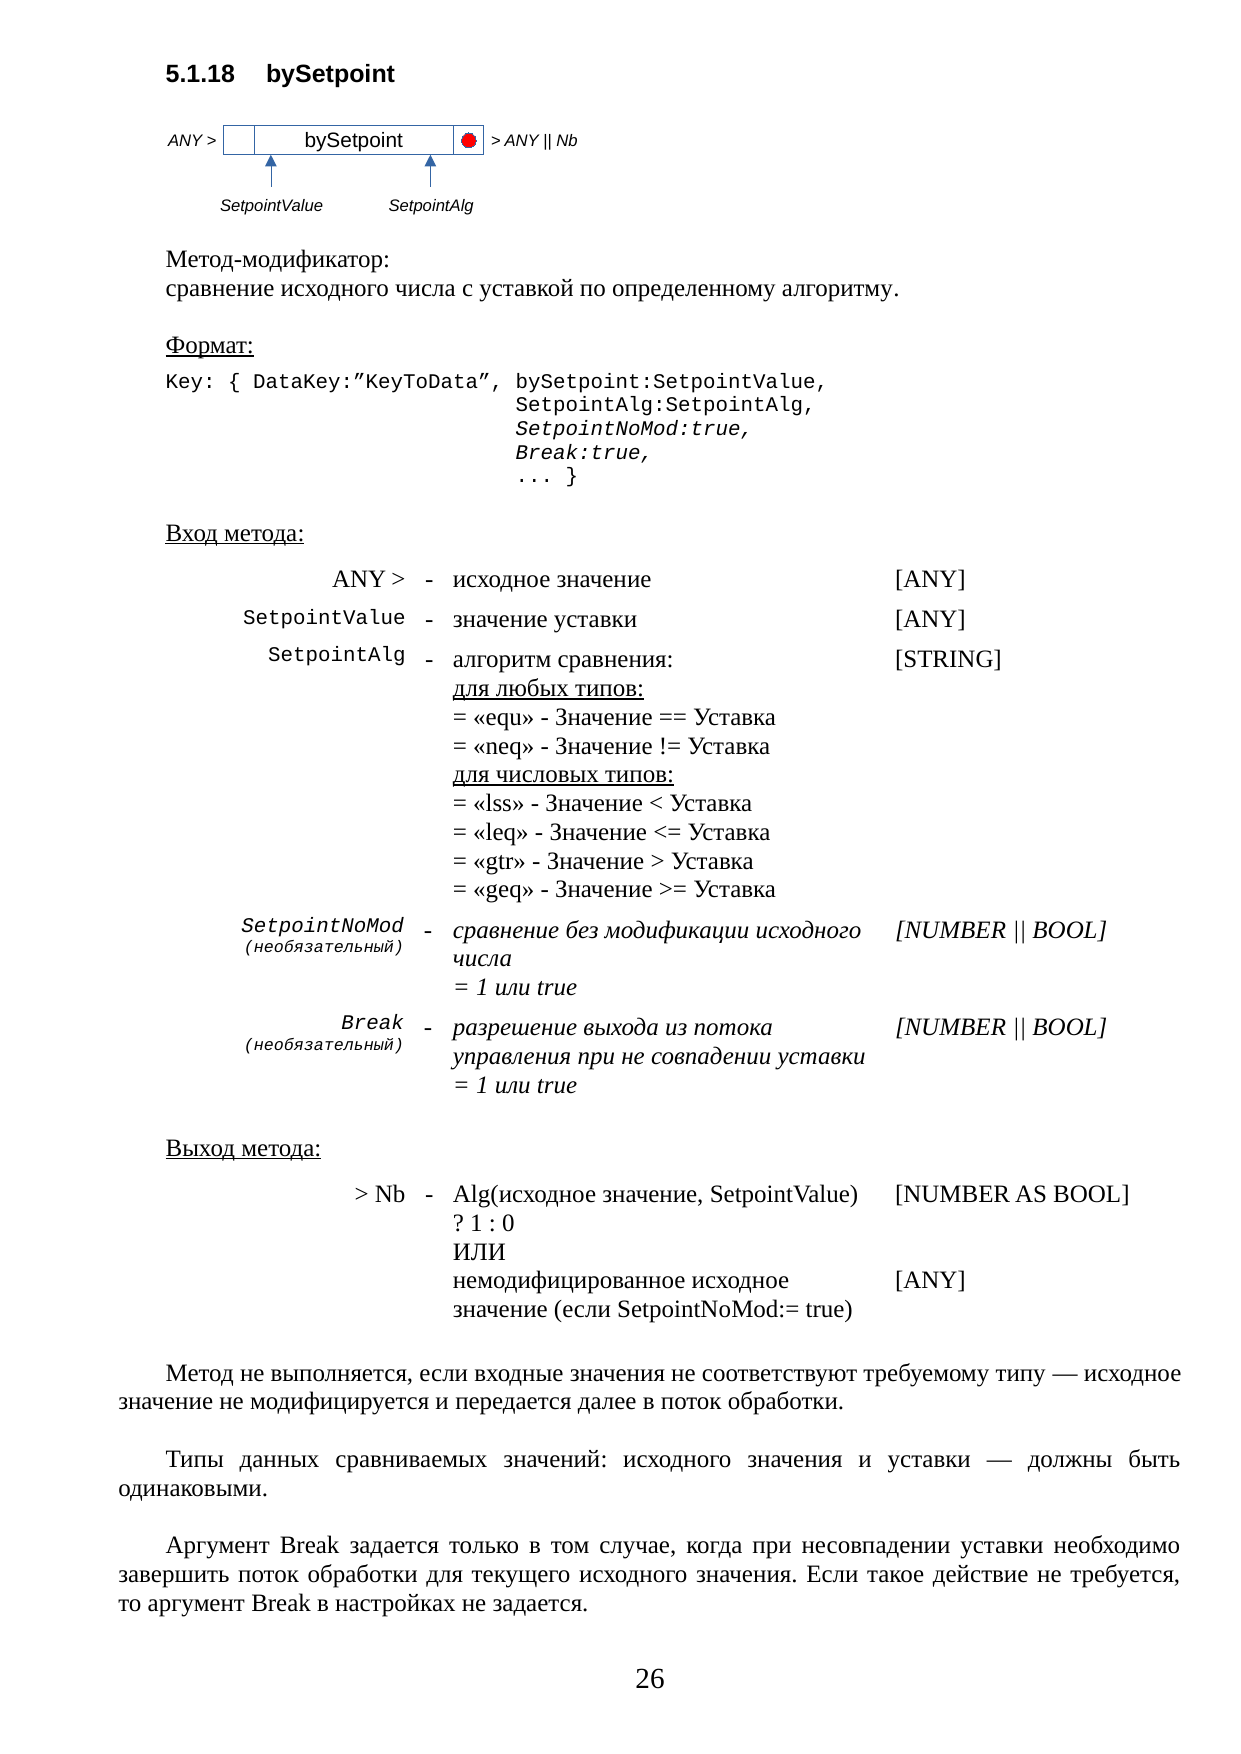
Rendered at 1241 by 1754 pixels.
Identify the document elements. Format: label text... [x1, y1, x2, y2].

table_cell - [411, 1007, 447, 1104]
text Вход метода: [118, 518, 1181, 547]
table_cell SetpointAlg [169, 639, 411, 909]
table_cell SetpointValue [169, 599, 411, 639]
text Аргумент Break задается только в том случае, когда при несовпадении уставки необходимо завершить поток обработки для текущего исходного значения. Если такое действие не требуется, то аргумент Break в настройках не задается. [118, 1530, 1181, 1616]
text Метод-модификатор: [118, 244, 1181, 273]
table_cell разрешение выхода из потока управления при не совпадении уставки = 1 или true [447, 1007, 889, 1104]
text Метод не выполняется, если входные значения не соответствуют требуемому типу — исходное значение не модифицируется и передается далее в поток обработки. [118, 1358, 1181, 1415]
table_header > Nb [169, 1174, 411, 1329]
table_cell - [411, 639, 447, 909]
text Типы данных сравниваемых значений: исходного значения и уставки — должны быть одинаковыми. [118, 1444, 1181, 1501]
text Break:true, [118, 442, 1181, 465]
table_header ANY > [169, 558, 411, 598]
text ... } [118, 465, 1181, 489]
text Key: { DataKey:”KeyToData”, bySetpoint:SetpointValue, [118, 371, 1181, 394]
table_cell [ANY] [889, 599, 1181, 639]
table_cell SetpointNoMod (необязательный) [169, 909, 411, 1007]
table_cell [NUMBER || BOOL] [889, 909, 1181, 1007]
table_cell [STRING] [889, 639, 1181, 909]
table_cell Break (необязательный) [169, 1007, 411, 1104]
text Выход метода: [118, 1133, 1181, 1162]
table_header Alg(исходное значение, SetpointValue) ? 1 : 0 ИЛИ немодифицированное исходное значение (если SetpointNoMod:= true) [447, 1174, 889, 1329]
table_cell значение уставки [447, 599, 889, 639]
table_header - [411, 558, 447, 598]
table_header - [411, 1174, 447, 1329]
table_header исходное значение [447, 558, 889, 598]
table_header [ANY] [889, 558, 1181, 598]
table_cell - [411, 909, 447, 1007]
text сравнение исходного числа с уставкой по определенному алгоритму. [118, 273, 1181, 302]
subtitle bySetpoint [118, 59, 1181, 88]
text SetpointNoMod:true, [118, 418, 1181, 442]
table_cell алгоритм сравнения: для любых типов: = «equ» - Значение == Уставка = «neq» - Значение != Уставка для числовых типов: = «lss» - Значение < Уставка = «leq» - Значение <= Уставка = «gtr» - Значение > Уставка = «geq» - Значение >= Уставка [447, 639, 889, 909]
text Формат: [118, 330, 1181, 359]
table_cell - [411, 599, 447, 639]
table_header [NUMBER AS BOOL] [ANY] [889, 1174, 1181, 1329]
table_cell сравнение без модификации исходного числа = 1 или true [447, 909, 889, 1007]
table_cell [NUMBER || BOOL] [889, 1007, 1181, 1104]
text SetpointAlg:SetpointAlg, [118, 394, 1181, 418]
